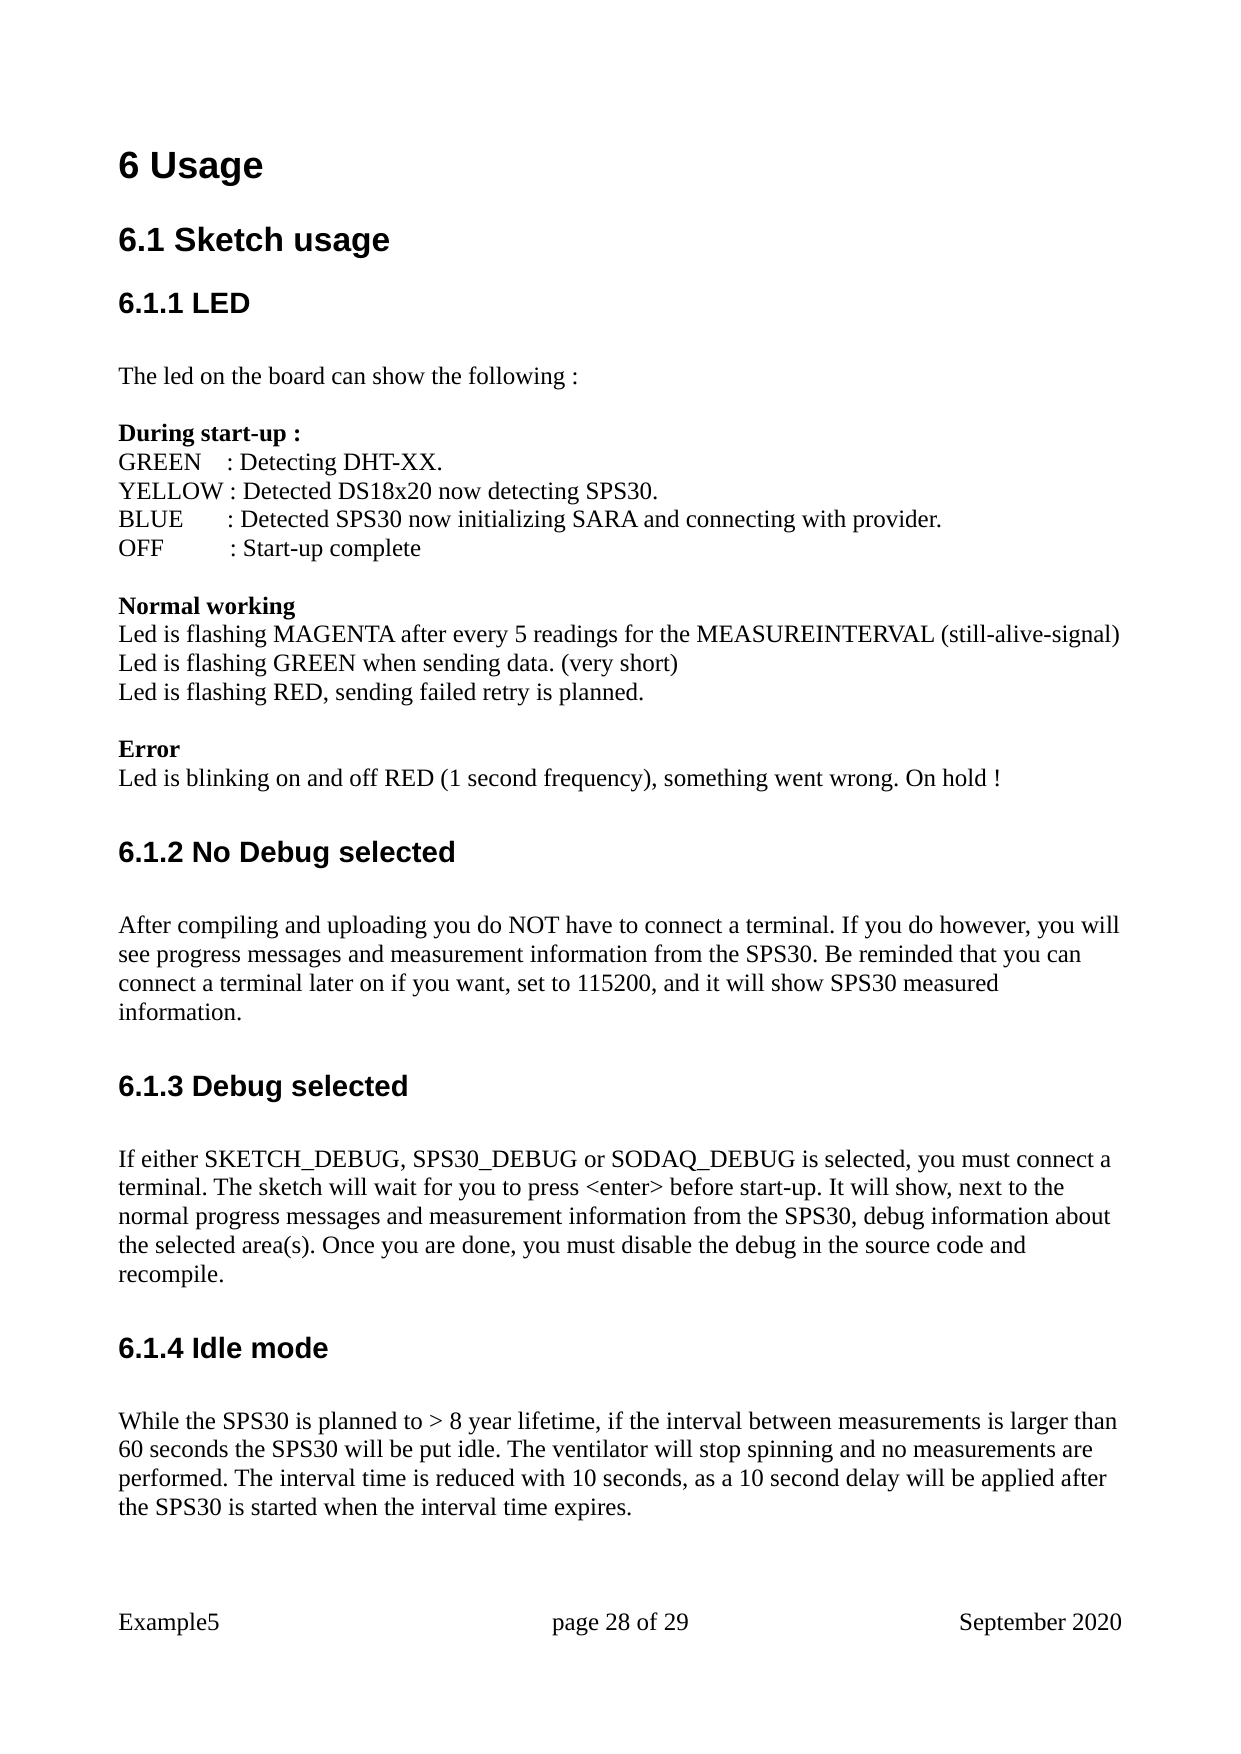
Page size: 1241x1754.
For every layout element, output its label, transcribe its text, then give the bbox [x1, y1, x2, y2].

text Led is flashing GREEN when sending data. (very short) [118, 648, 1122, 677]
text Led is flashing MAGENTA after every 5 readings for the MEASUREINTERVAL (still-alive-signal) [118, 619, 1122, 648]
text After compiling and uploading you do NOT have to connect a terminal. If you do however, you will see progress messages and measurement information from the SPS30. Be reminded that you can connect a terminal later on if you want, set to 115200, and it will show SPS30 measured information. [118, 910, 1122, 1025]
text Normal working [118, 591, 1122, 619]
subtitle 6.1.1 LED [118, 286, 1122, 319]
text BLUE : Detected SPS30 now initializing SARA and connecting with provider. [118, 504, 1122, 533]
subtitle 6.1.2 No Debug selected [118, 835, 1122, 869]
text Led is blinking on and off RED (1 second frequency), something went wrong. On hold ! [118, 763, 1122, 792]
text The led on the board can show the following : [118, 361, 1122, 389]
text While the SPS30 is planned to > 8 year lifetime, if the interval between measurements is larger than 60 seconds the SPS30 will be put idle. The ventilator will stop spinning and no measurements are performed. The interval time is reduced with 10 seconds, as a 10 second delay will be applied after the SPS30 is started when the interval time expires. [118, 1406, 1122, 1521]
text Led is flashing RED, sending failed retry is planned. [118, 677, 1122, 706]
text Error [118, 734, 1122, 763]
text If either SKETCH_DEBUG, SPS30_DEBUG or SODAQ_DEBUG is selected, you must connect a terminal. The sketch will wait for you to press <enter> before start-up. It will show, next to the normal progress messages and measurement information from the SPS30, debug information about the selected area(s). Once you are done, you must disable the debug in the source code and recompile. [118, 1144, 1122, 1287]
text During start-up : [118, 418, 1122, 447]
subtitle 6.1.3 Debug selected [118, 1069, 1122, 1102]
subtitle 6 Usage [118, 143, 1122, 187]
text YELLOW : Detected DS18x20 now detecting SPS30. [118, 476, 1122, 504]
subtitle 6.1.4 Idle mode [118, 1331, 1122, 1364]
text OFF : Start-up complete [118, 533, 1122, 562]
subtitle 6.1 Sketch usage [118, 220, 1122, 259]
text GREEN : Detecting DHT-XX. [118, 447, 1122, 476]
